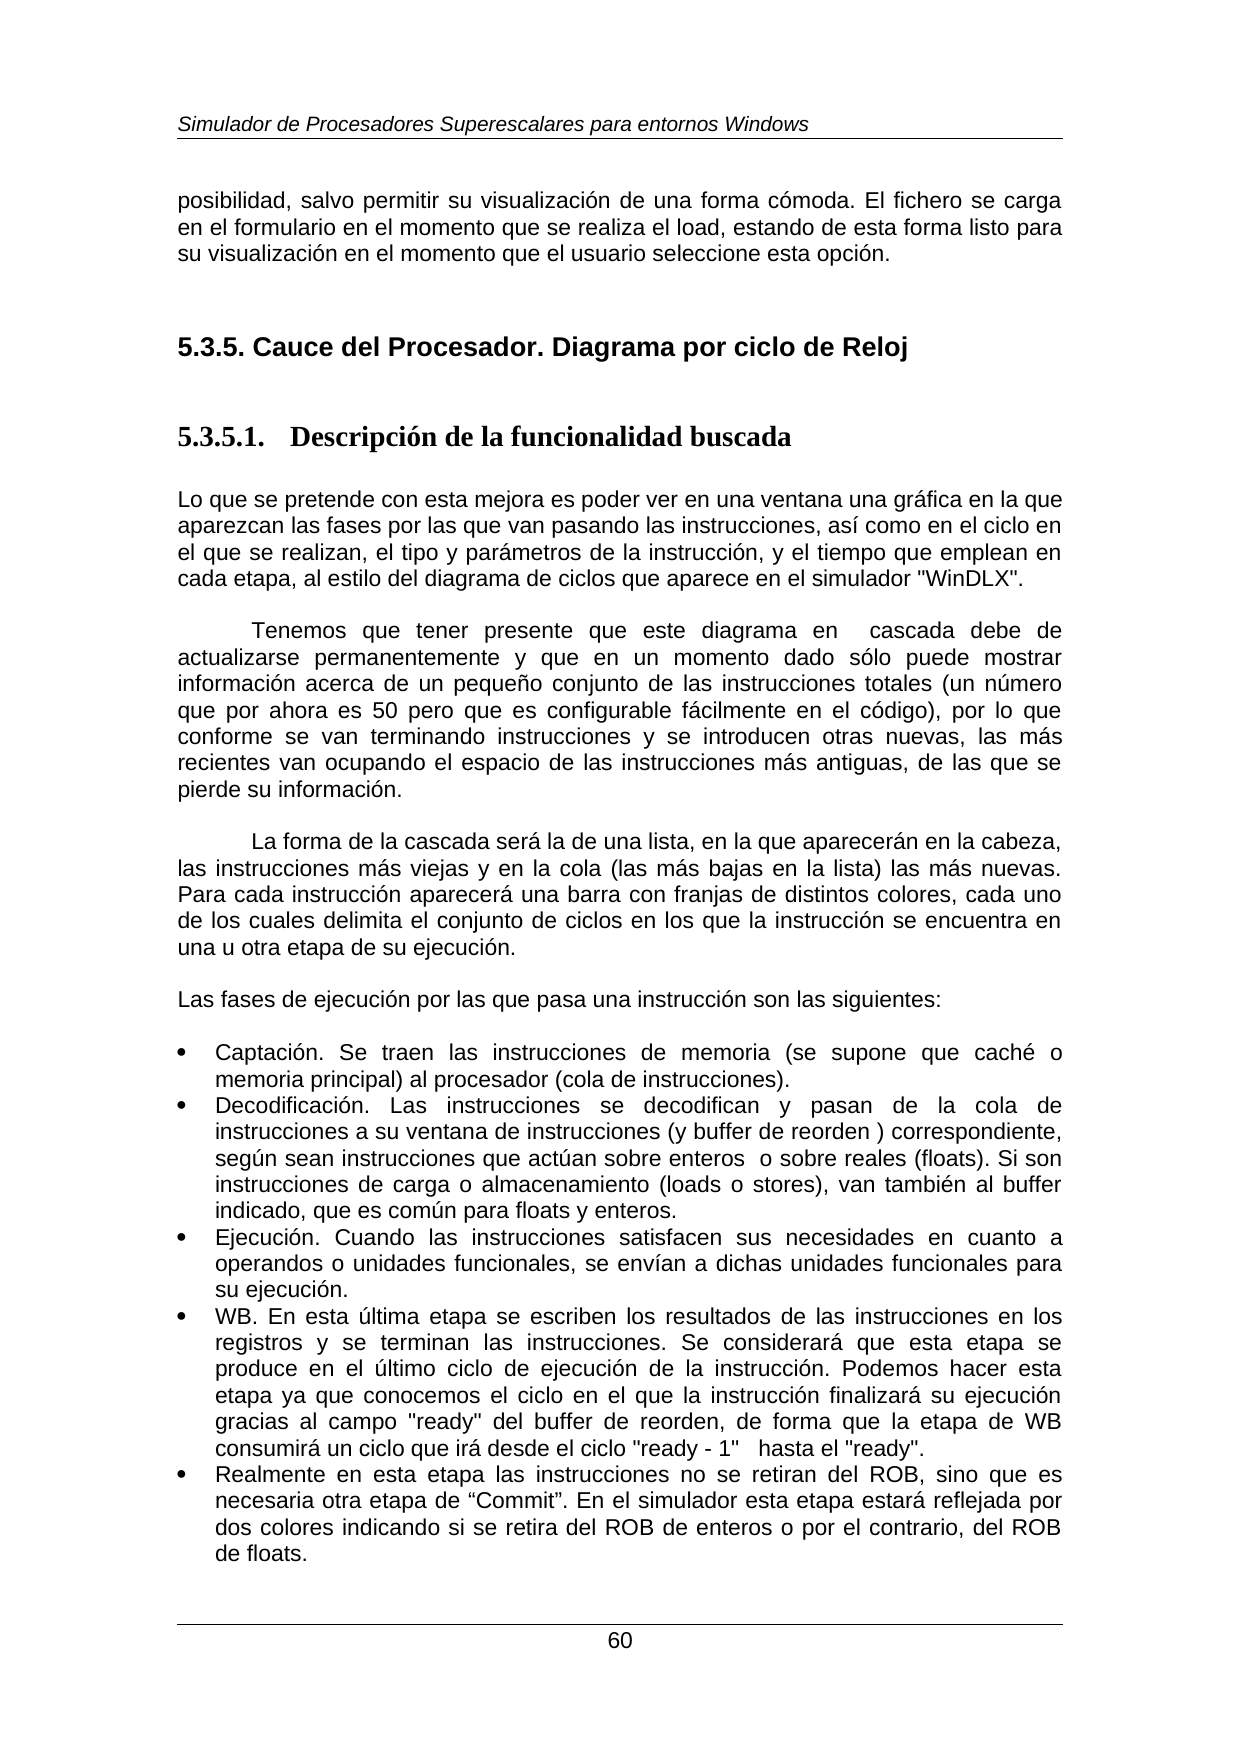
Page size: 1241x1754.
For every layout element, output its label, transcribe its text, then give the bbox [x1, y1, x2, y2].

list Decodificación. Las instrucciones se decodifican y pasan de la cola de instrucciones a su ventana de instrucciones (y buffer de reorden ) correspondiente, según sean instrucciones que actúan sobre enteros o sobre reales (floats). Si son instrucciones de carga o almacenamiento (loads o stores), van también al buffer indicado, que es común para floats y enteros. [177, 1092, 1063, 1224]
list Captación. Se traen las instrucciones de memoria (se supone que caché o memoria principal) al procesador (cola de instrucciones). [177, 1039, 1063, 1092]
text La forma de la cascada será la de una lista, en la que aparecerán en la cabeza, las instrucciones más viejas y en la cola (las más bajas en la lista) las más nuevas. Para cada instrucción aparecerá una barra con franjas de distintos colores, cada uno de los cuales delimita el conjunto de ciclos en los que la instrucción se encuentra en una u otra etapa de su ejecución. [177, 828, 1063, 960]
text Las fases de ejecución por las que pasa una instrucción son las siguientes: [177, 986, 1063, 1013]
list Ejecución. Cuando las instrucciones satisfacen sus necesidades en cuanto a operandos o unidades funcionales, se envían a dichas unidades funcionales para su ejecución. [177, 1224, 1063, 1303]
subtitle Cauce del Procesador. Diagrama por ciclo de Reloj [177, 331, 1063, 362]
text Tenemos que tener presente que este diagrama en cascada debe de actualizarse permanentemente y que en un momento dado sólo puede mostrar información acerca de un pequeño conjunto de las instrucciones totales (un número que por ahora es 50 pero que es configurable fácilmente en el código), por lo que conforme se van terminando instrucciones y se introducen otras nuevas, las más recientes van ocupando el espacio de las instrucciones más antiguas, de las que se pierde su información. [177, 617, 1063, 802]
text posibilidad, salvo permitir su visualización de una forma cómoda. El fichero se carga en el formulario en el momento que se realiza el load, estando de esta forma listo para su visualización en el momento que el usuario seleccione esta opción. [177, 187, 1063, 266]
list WB. En esta última etapa se escriben los resultados de las instrucciones en los registros y se terminan las instrucciones. Se considerará que esta etapa se produce en el último ciclo de ejecución de la instrucción. Podemos hacer esta etapa ya que conocemos el ciclo en el que la instrucción finalizará su ejecución gracias al campo "ready" del buffer de reorden, de forma que la etapa de WB consumirá un ciclo que irá desde el ciclo "ready - 1" hasta el "ready". [177, 1303, 1063, 1461]
subtitle Descripción de la funcionalidad buscada [177, 419, 1063, 453]
text Lo que se pretende con esta mejora es poder ver en una ventana una gráfica en la que aparezcan las fases por las que van pasando las instrucciones, así como en el ciclo en el que se realizan, el tipo y parámetros de la instrucción, y el tiempo que emplean en cada etapa, al estilo del diagrama de ciclos que aparece en el simulador "WinDLX". [177, 486, 1063, 591]
list Realmente en esta etapa las instrucciones no se retiran del ROB, sino que es necesaria otra etapa de “Commit”. En el simulador esta etapa estará reflejada por dos colores indicando si se retira del ROB de enteros o por el contrario, del ROB de floats. [177, 1461, 1063, 1566]
